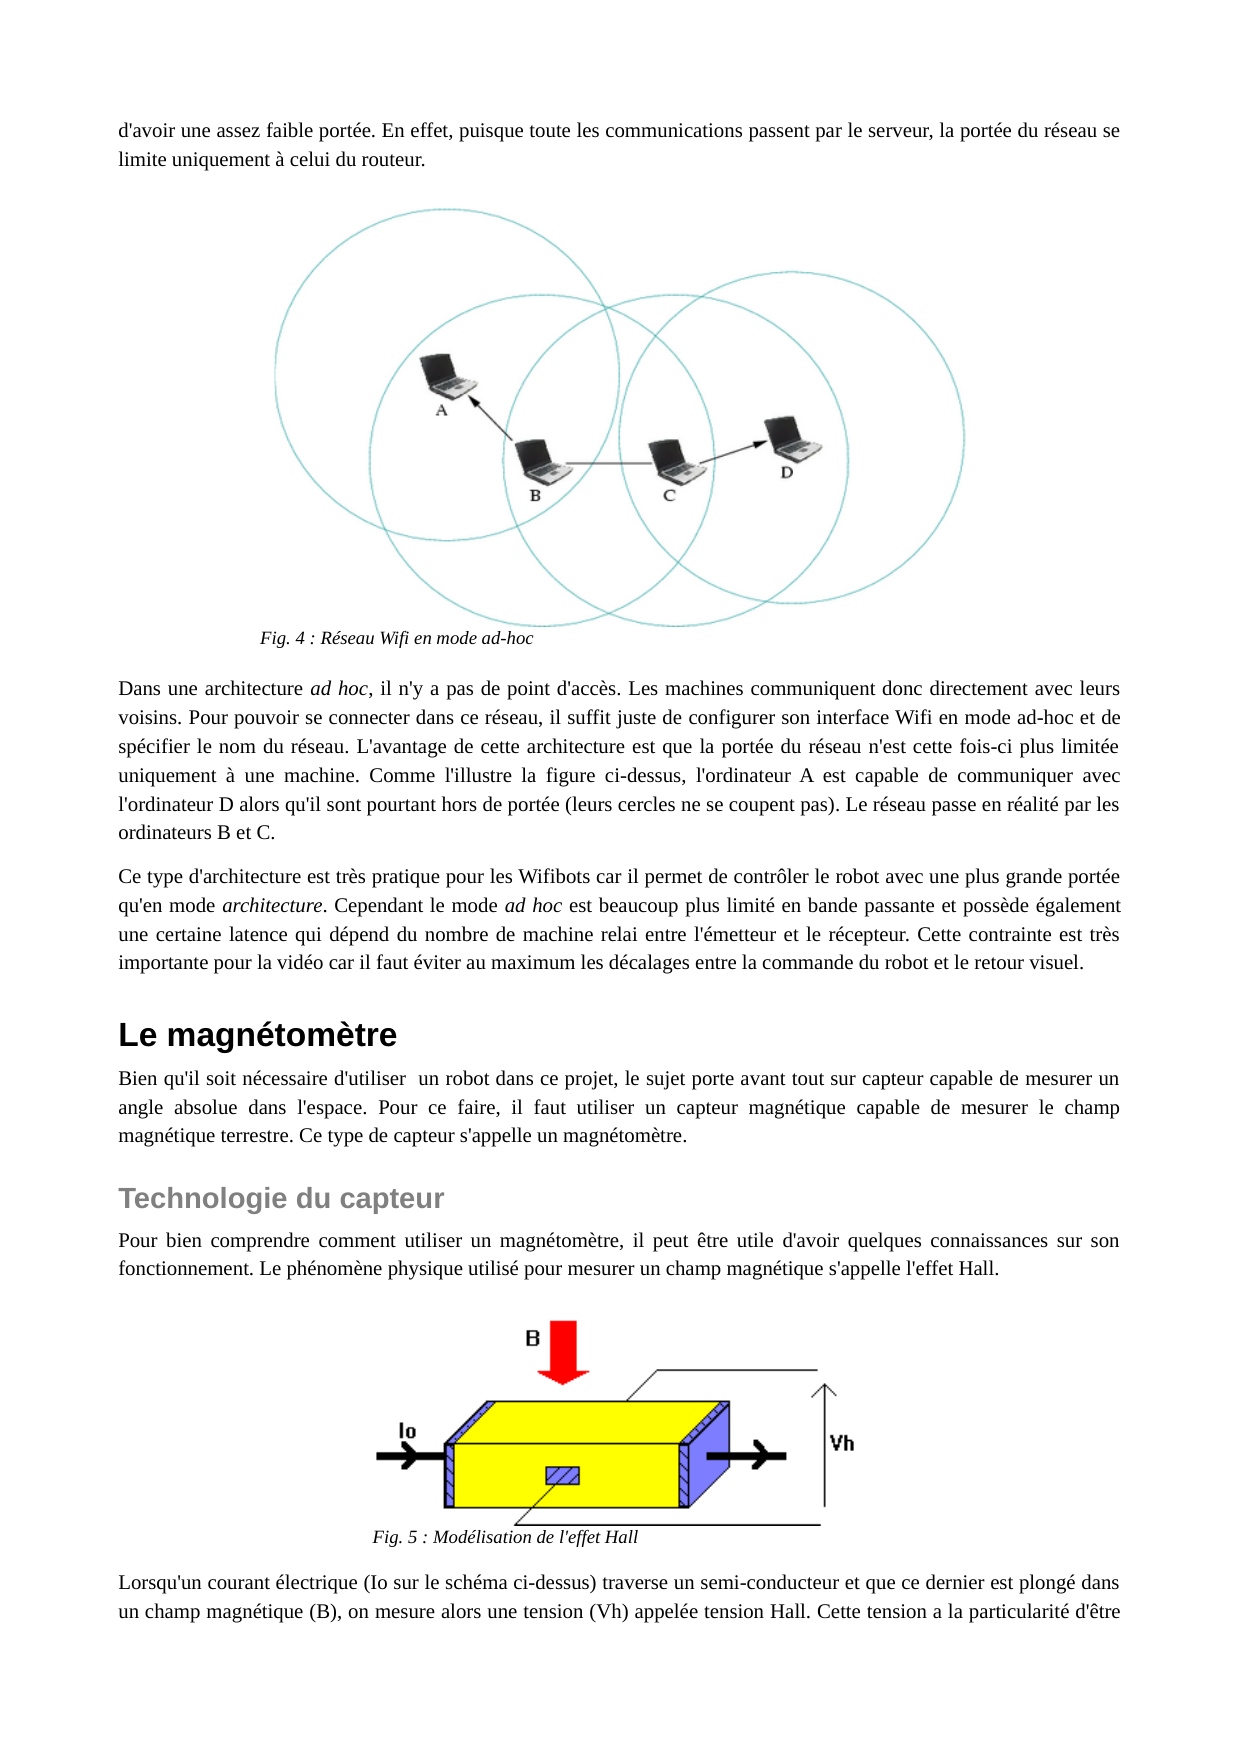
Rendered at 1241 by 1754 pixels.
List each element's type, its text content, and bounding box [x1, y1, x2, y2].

text Fig. 4 : Réseau Wifi en mode ad-hoc [260, 209, 980, 648]
text d'avoir une assez faible portée. En effet, puisque toute les communications passent par le serveur, la portée du réseau se limite uniquement à celui du routeur. [118, 118, 1122, 171]
subtitle Technologie du capteur [118, 1181, 1122, 1215]
text Pour bien comprendre comment utiliser un magnétomètre, il peut être utile d'avoir quelques connaissances sur son fonctionnement. Le phénomène physique utilisé pour mesurer un champ magnétique s'appelle l'effet Hall. [118, 1227, 1122, 1280]
text Fig. 5 : Modélisation de l'effet Hall [372, 1526, 868, 1548]
text Ce type d'architecture est très pratique pour les Wifibots car il permet de contrôler le robot avec une plus grande portée qu'en mode architecture. Cependant le mode ad hoc est beaucoup plus limité en bande passante et possède également une certaine latence qui dépend du nombre de machine relai entre l'émetteur et le récepteur. Cette contrainte est très importante pour la vidéo car il faut éviter au maximum les décalages entre la commande du robot et le retour visuel. [118, 864, 1122, 974]
subtitle Le magnétomètre [118, 1014, 1122, 1053]
text Bien qu'il soit nécessaire d'utiliser un robot dans ce projet, le sujet porte avant tout sur capteur capable de mesurer un angle absolue dans l'espace. Pour ce faire, il faut utiliser un capteur magnétique capable de mesurer le champ magnétique terrestre. Ce type de capteur s'appelle un magnétomètre. [118, 1066, 1122, 1147]
text Lorsqu'un courant électrique (Io sur le schéma ci-dessus) traverse un semi-conducteur et que ce dernier est plongé dans un champ magnétique (B), on mesure alors une tension (Vh) appelée tension Hall. Cette tension a la particularité d'être [118, 1300, 1122, 1623]
picture [372, 1318, 868, 1526]
text Dans une architecture ad hoc, il n'y a pas de point d'accès. Les machines communiquent donc directement avec leurs voisins. Pour pouvoir se connecter dans ce réseau, il suffit juste de configurer son interface Wifi en mode ad-hoc et de spécifier le nom du réseau. L'avantage de cette architecture est que la portée du réseau n'est cette fois-ci plus limitée uniquement à une machine. Comme l'illustre la figure ci-dessus, l'ordinateur A est capable de communiquer avec l'ordinateur D alors qu'il sont pourtant hors de portée (leurs cercles ne se coupent pas). Le réseau passe en réalité par les ordinateurs B et C. [118, 190, 1122, 844]
picture [274, 208, 966, 627]
